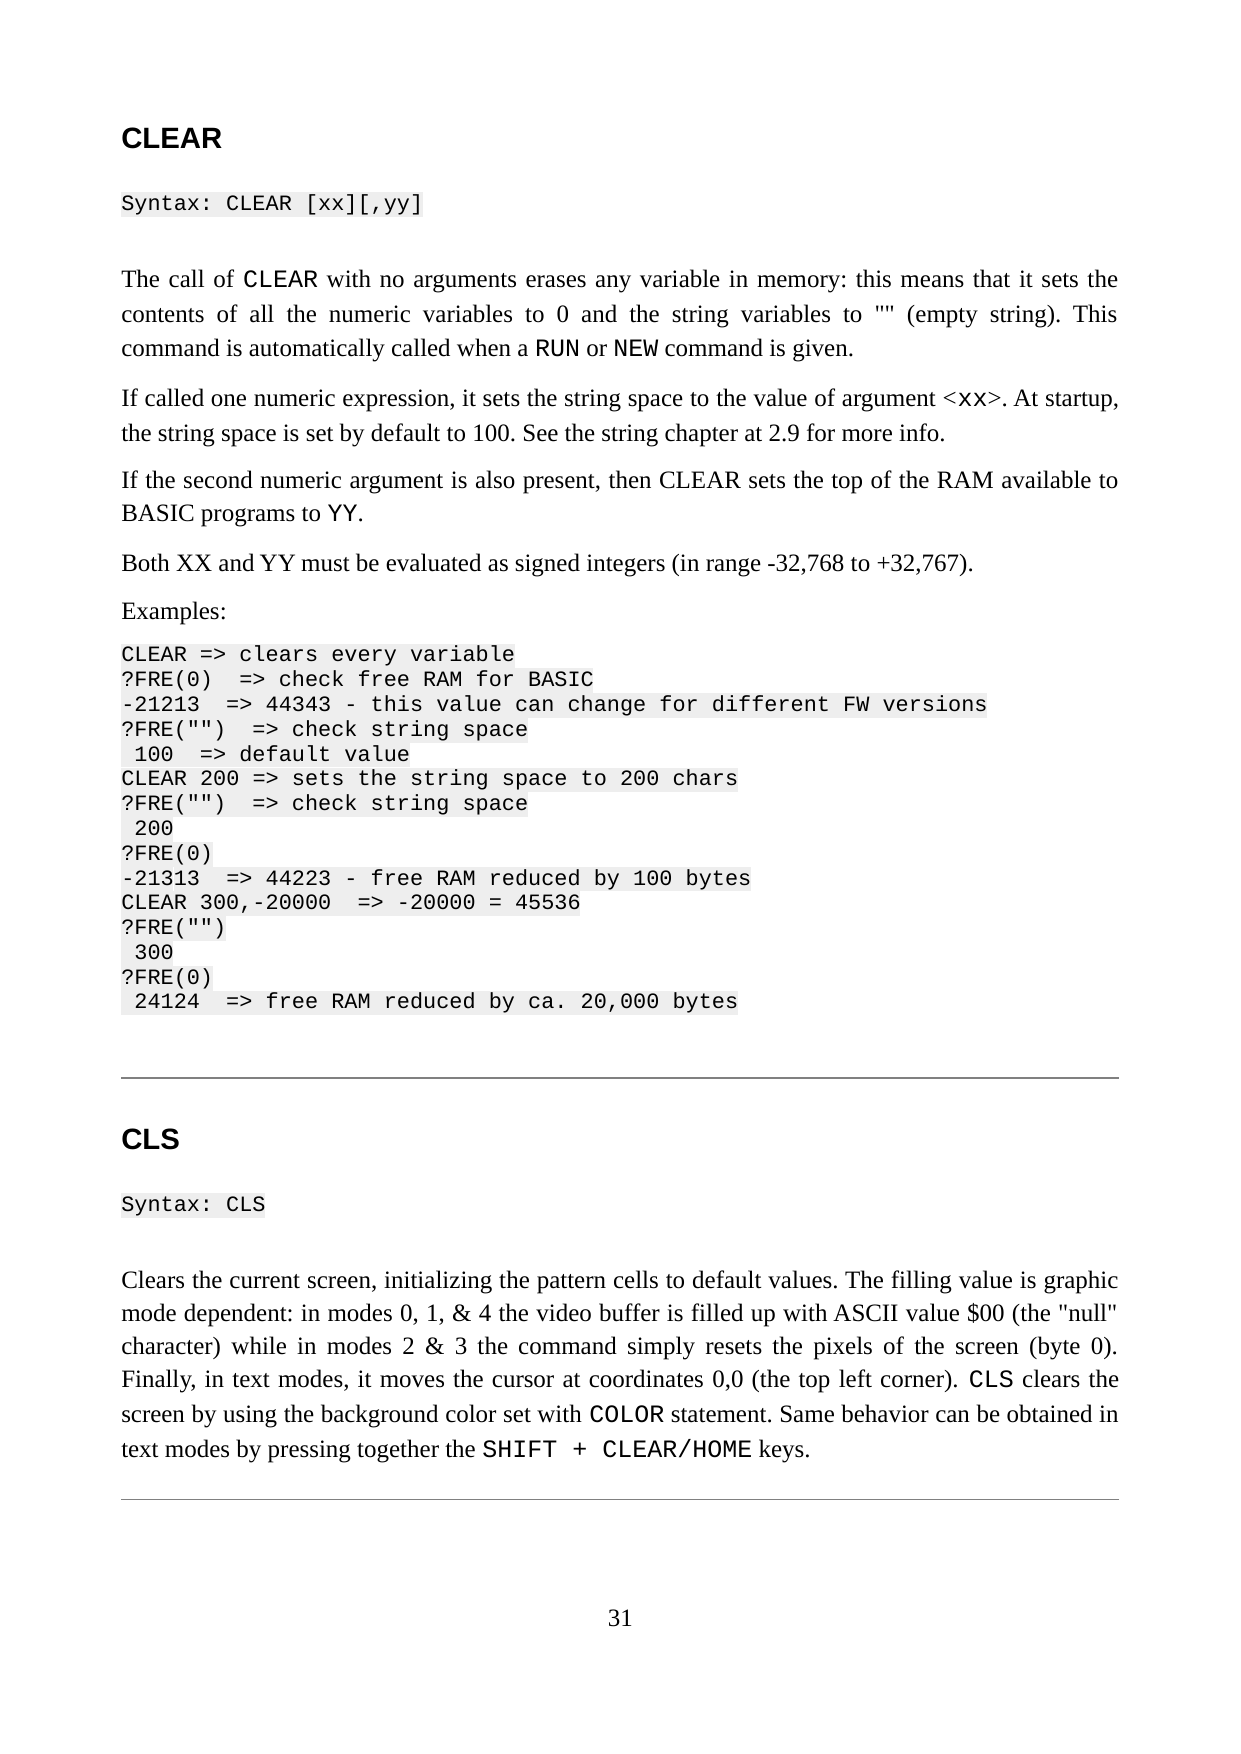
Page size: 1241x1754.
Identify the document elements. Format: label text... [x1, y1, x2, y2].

text -21313 => 44223 - free RAM reduced by 100 bytes [751, 867, 1119, 891]
text 200 [173, 817, 1119, 842]
text ?FRE(0) => check free RAM for BASIC [593, 668, 1119, 693]
text The call of CLEAR with no arguments erases any variable in memory: this means that it sets the contents of all the numeric variables to 0 and the string variables to "" (empty string). This command is automatically called when a RUN or NEW command is given. [121, 264, 1119, 363]
text 300 [173, 941, 1119, 966]
text ?FRE("") => check string space [370, 718, 1119, 743]
text CLEAR => clears every variable [121, 643, 1119, 668]
text 24124 => free RAM reduced by ca. 20,000 bytes [738, 991, 1119, 1015]
text Syntax: CLEAR [xx][,yy] [423, 192, 1119, 217]
text Examples: [121, 596, 1119, 625]
text ?FRE(0) [213, 966, 1119, 991]
text If the second numeric argument is also present, then CLEAR sets the top of the RAM available to BASIC programs to YY. [121, 465, 1119, 529]
text 100 => default value [410, 743, 1119, 767]
subtitle CLEAR [121, 121, 1119, 155]
text ?FRE("") => check string space [528, 792, 1119, 817]
text CLEAR 300,-20000 => -20000 = 45536 [580, 891, 1119, 916]
subtitle CLS [121, 1122, 1119, 1156]
text ?FRE("") [226, 916, 1119, 941]
text Syntax: CLS [265, 1193, 1119, 1218]
text ?FRE(0) [213, 842, 1119, 867]
text Both XX and YY must be evaluated as signed integers (in range -32,768 to +32,767). [121, 548, 1119, 577]
text If called one numeric expression, it sets the string space to the value of argument <xx>. At startup, the string space is set by default to 100. See the string chapter at 2.9 for more info. [121, 383, 1119, 446]
text CLEAR 200 => sets the string space to 200 chars [121, 767, 1119, 792]
text 200 [134, 817, 147, 842]
text Clears the current screen, initializing the pattern cells to default values. The filling value is graphic mode dependent: in modes 0, 1, & 4 the video buffer is filled up with ASCII value $00 (the "null" character) while in modes 2 & 3 the command simply resets the pixels of the screen (byte 0). Finally, in text modes, it moves the cursor at coordinates 0,0 (the top left corner). CLS clears the screen by using the background color set with COLOR statement. Same behavior can be obtained in text modes by pressing together the SHIFT + CLEAR/HOME keys. [121, 1265, 1119, 1465]
text -21213 => 44343 - this value can change for different FW versions [987, 693, 1119, 718]
